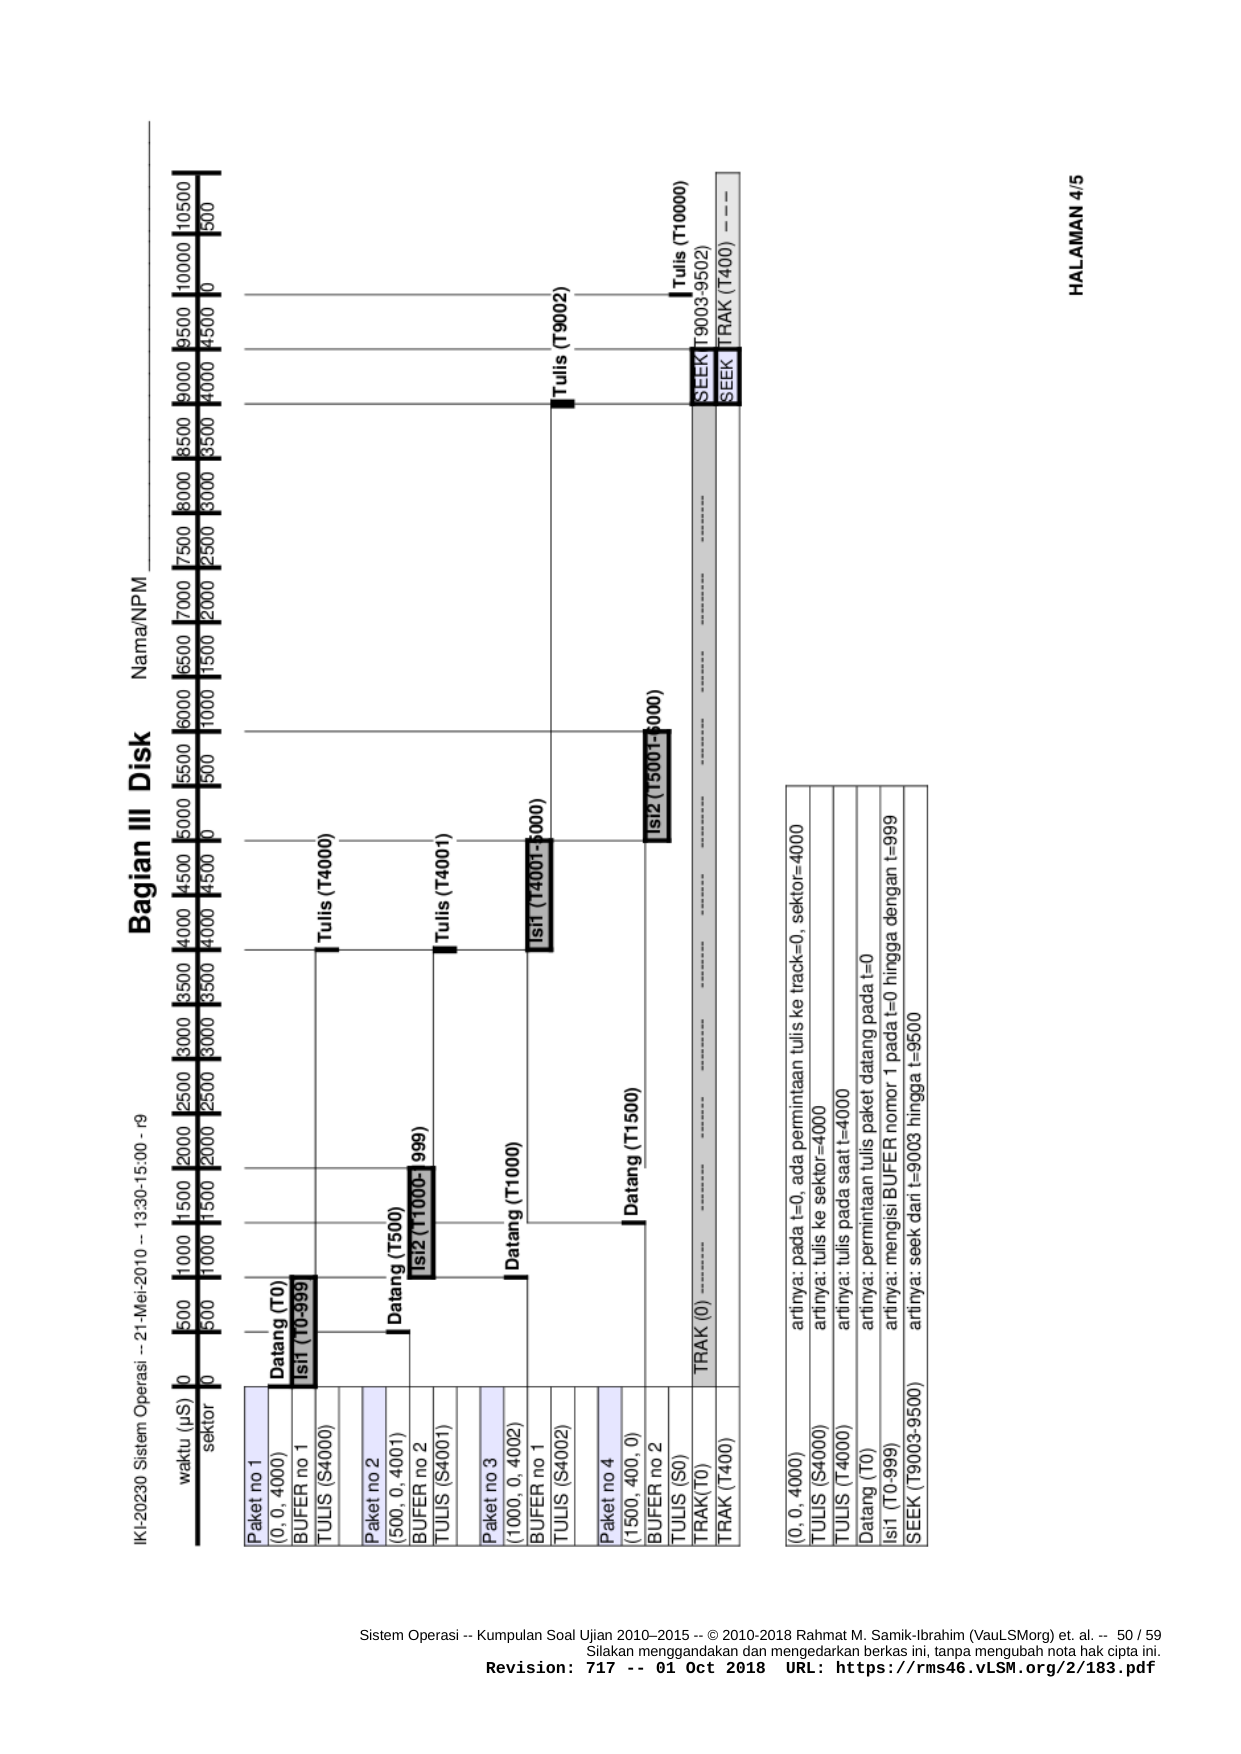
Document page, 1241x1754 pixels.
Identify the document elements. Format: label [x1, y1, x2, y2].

picture [75, 76, 1166, 1591]
